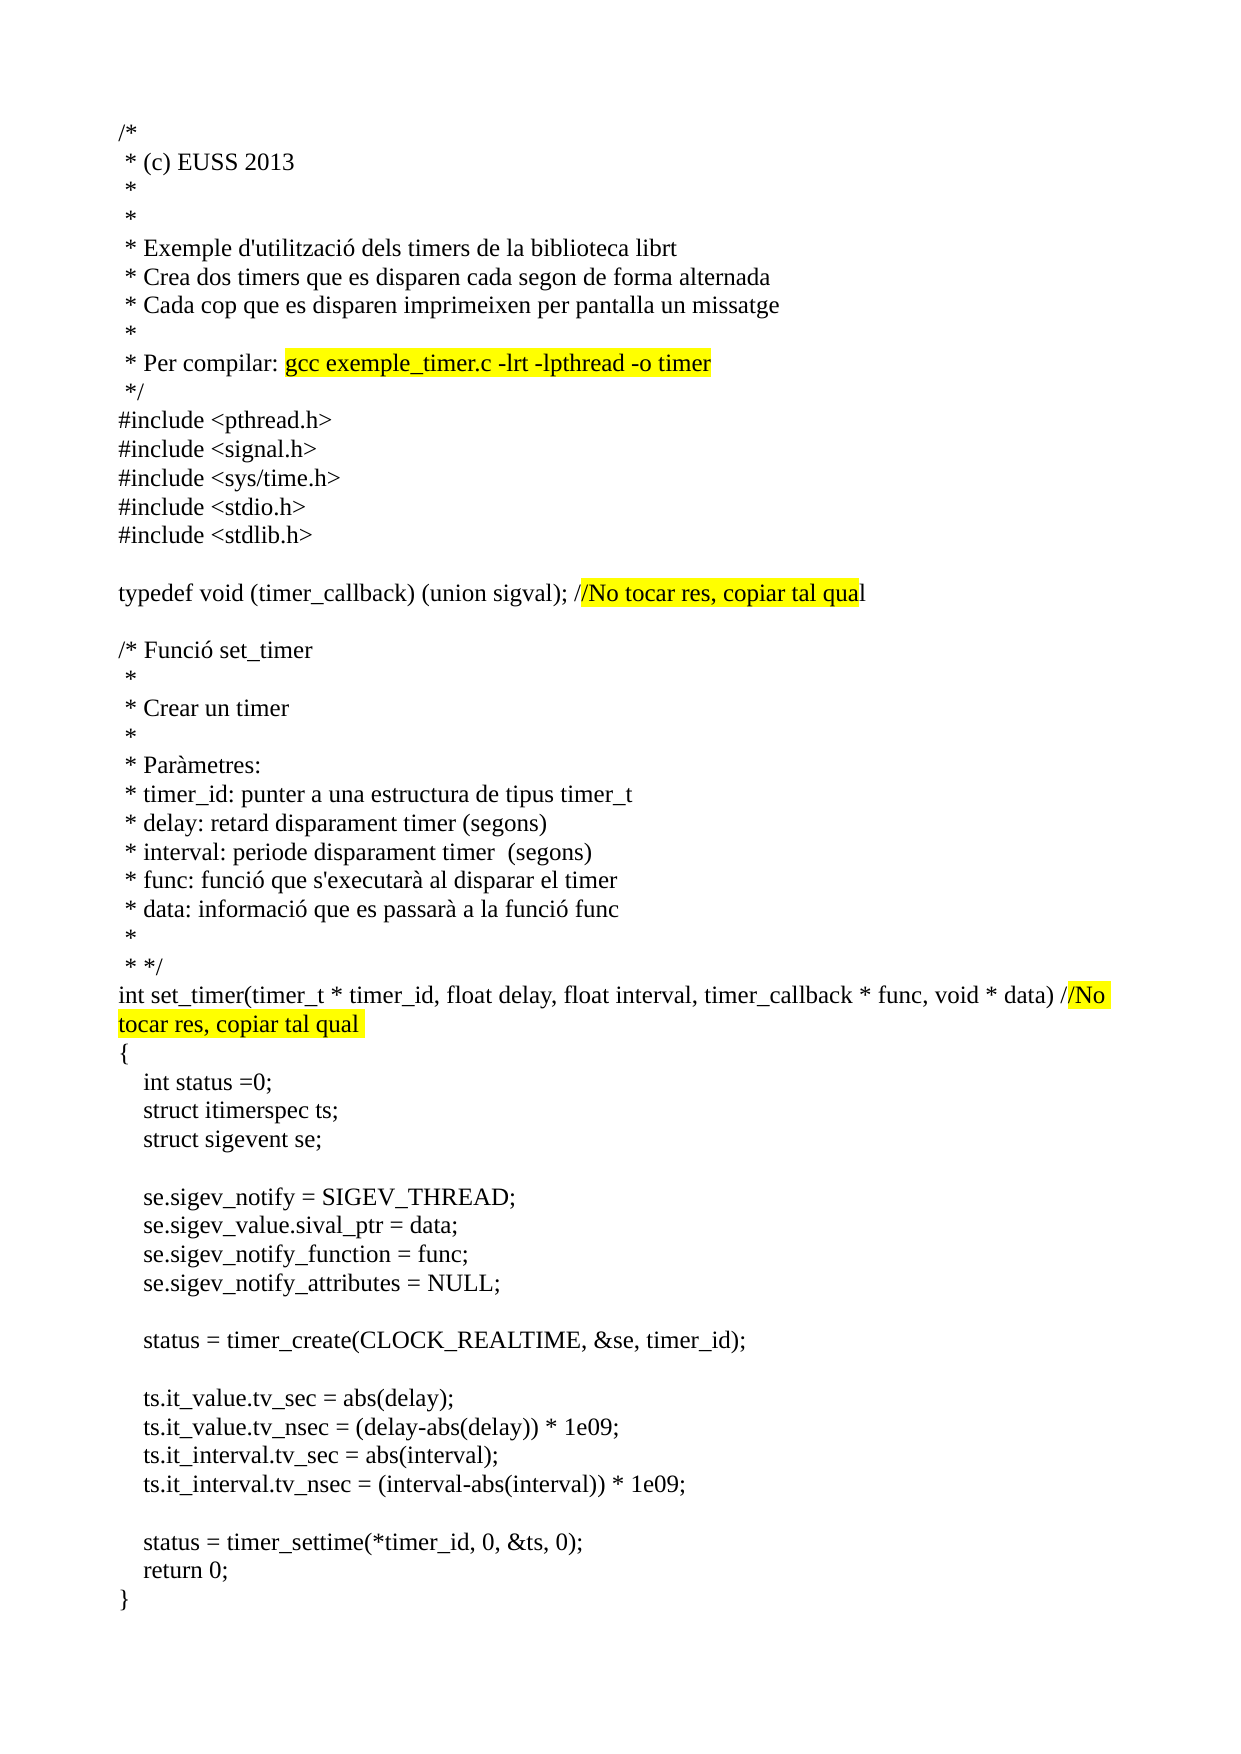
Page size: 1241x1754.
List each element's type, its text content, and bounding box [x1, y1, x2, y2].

text { [118, 1038, 1122, 1067]
text se.sigev_notify_attributes = NULL; [118, 1268, 1122, 1297]
text return 0; [118, 1556, 1122, 1584]
text struct itimerspec ts; [118, 1096, 1122, 1124]
text int set_timer(timer_t * timer_id, float delay, float interval, timer_callback * func, void * data) //No tocar res, copiar tal qual [118, 981, 1122, 1038]
text * Per compilar: gcc exemple_timer.c -lrt -lpthread -o timer [118, 348, 1122, 377]
text * [118, 319, 1122, 348]
text * Crea dos timers que es disparen cada segon de forma alternada [118, 262, 1122, 291]
text */ [118, 377, 1122, 406]
text #include <stdlib.h> [118, 521, 1122, 549]
text #include <pthread.h> [118, 406, 1122, 434]
text #include <signal.h> [118, 434, 1122, 463]
text } [118, 1584, 1122, 1613]
text * interval: periode disparament timer (segons) [118, 837, 1122, 866]
text * [118, 722, 1122, 751]
text * [118, 204, 1122, 233]
text * delay: retard disparament timer (segons) [118, 808, 1122, 837]
text * [118, 664, 1122, 693]
text * [118, 176, 1122, 204]
text * timer_id: punter a una estructura de tipus timer_t [118, 779, 1122, 808]
text * (c) EUSS 2013 [118, 147, 1122, 176]
text se.sigev_value.sival_ptr = data; [118, 1211, 1122, 1239]
text * Crear un timer [118, 693, 1122, 722]
text * */ [118, 952, 1122, 981]
text ts.it_interval.tv_sec = abs(interval); [118, 1441, 1122, 1469]
text status = timer_settime(*timer_id, 0, &ts, 0); [118, 1527, 1122, 1556]
text * Paràmetres: [118, 751, 1122, 779]
text * data: informació que es passarà a la funció func [118, 894, 1122, 923]
text typedef void (timer_callback) (union sigval); //No tocar res, copiar tal qual [118, 578, 1122, 607]
text status = timer_create(CLOCK_REALTIME, &se, timer_id); [118, 1326, 1122, 1354]
text /* Funció set_timer [118, 636, 1122, 664]
text ts.it_value.tv_nsec = (delay-abs(delay)) * 1e09; [118, 1412, 1122, 1441]
text * Exemple d'utilització dels timers de la biblioteca librt [118, 233, 1122, 262]
text #include <stdio.h> [118, 492, 1122, 521]
text se.sigev_notify = SIGEV_THREAD; [118, 1182, 1122, 1211]
text ts.it_interval.tv_nsec = (interval-abs(interval)) * 1e09; [118, 1469, 1122, 1498]
text struct sigevent se; [118, 1124, 1122, 1153]
text #include <sys/time.h> [118, 463, 1122, 492]
text int status =0; [118, 1067, 1122, 1096]
text /* [118, 118, 1122, 147]
text * func: funció que s'executarà al disparar el timer [118, 866, 1122, 894]
text * [118, 923, 1122, 952]
text se.sigev_notify_function = func; [118, 1239, 1122, 1268]
text * Cada cop que es disparen imprimeixen per pantalla un missatge [118, 291, 1122, 319]
text ts.it_value.tv_sec = abs(delay); [118, 1383, 1122, 1412]
